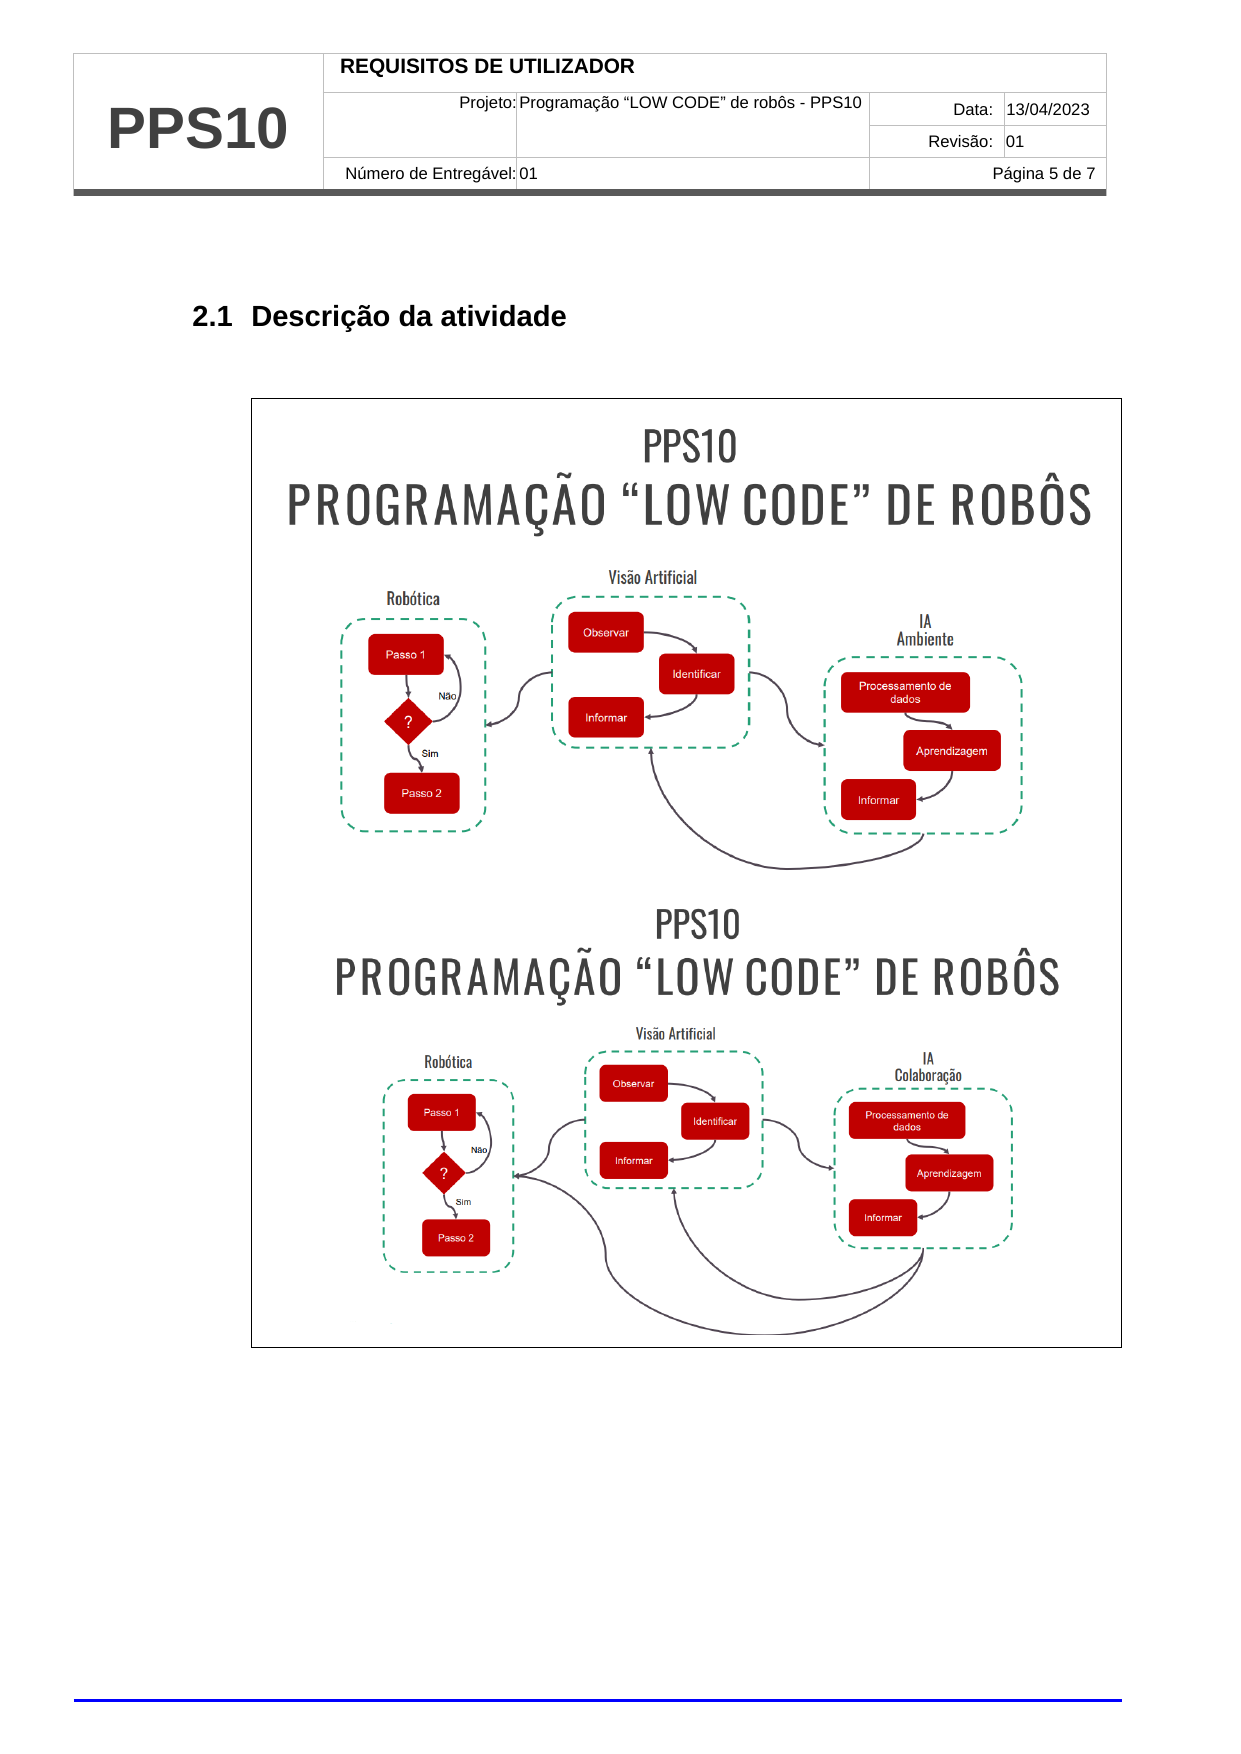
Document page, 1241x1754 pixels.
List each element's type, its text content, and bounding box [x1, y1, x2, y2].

picture [262, 905, 1081, 1340]
subtitle Descrição da atividade [192, 299, 1122, 332]
table_header [252, 399, 1121, 1347]
picture [262, 424, 1109, 873]
